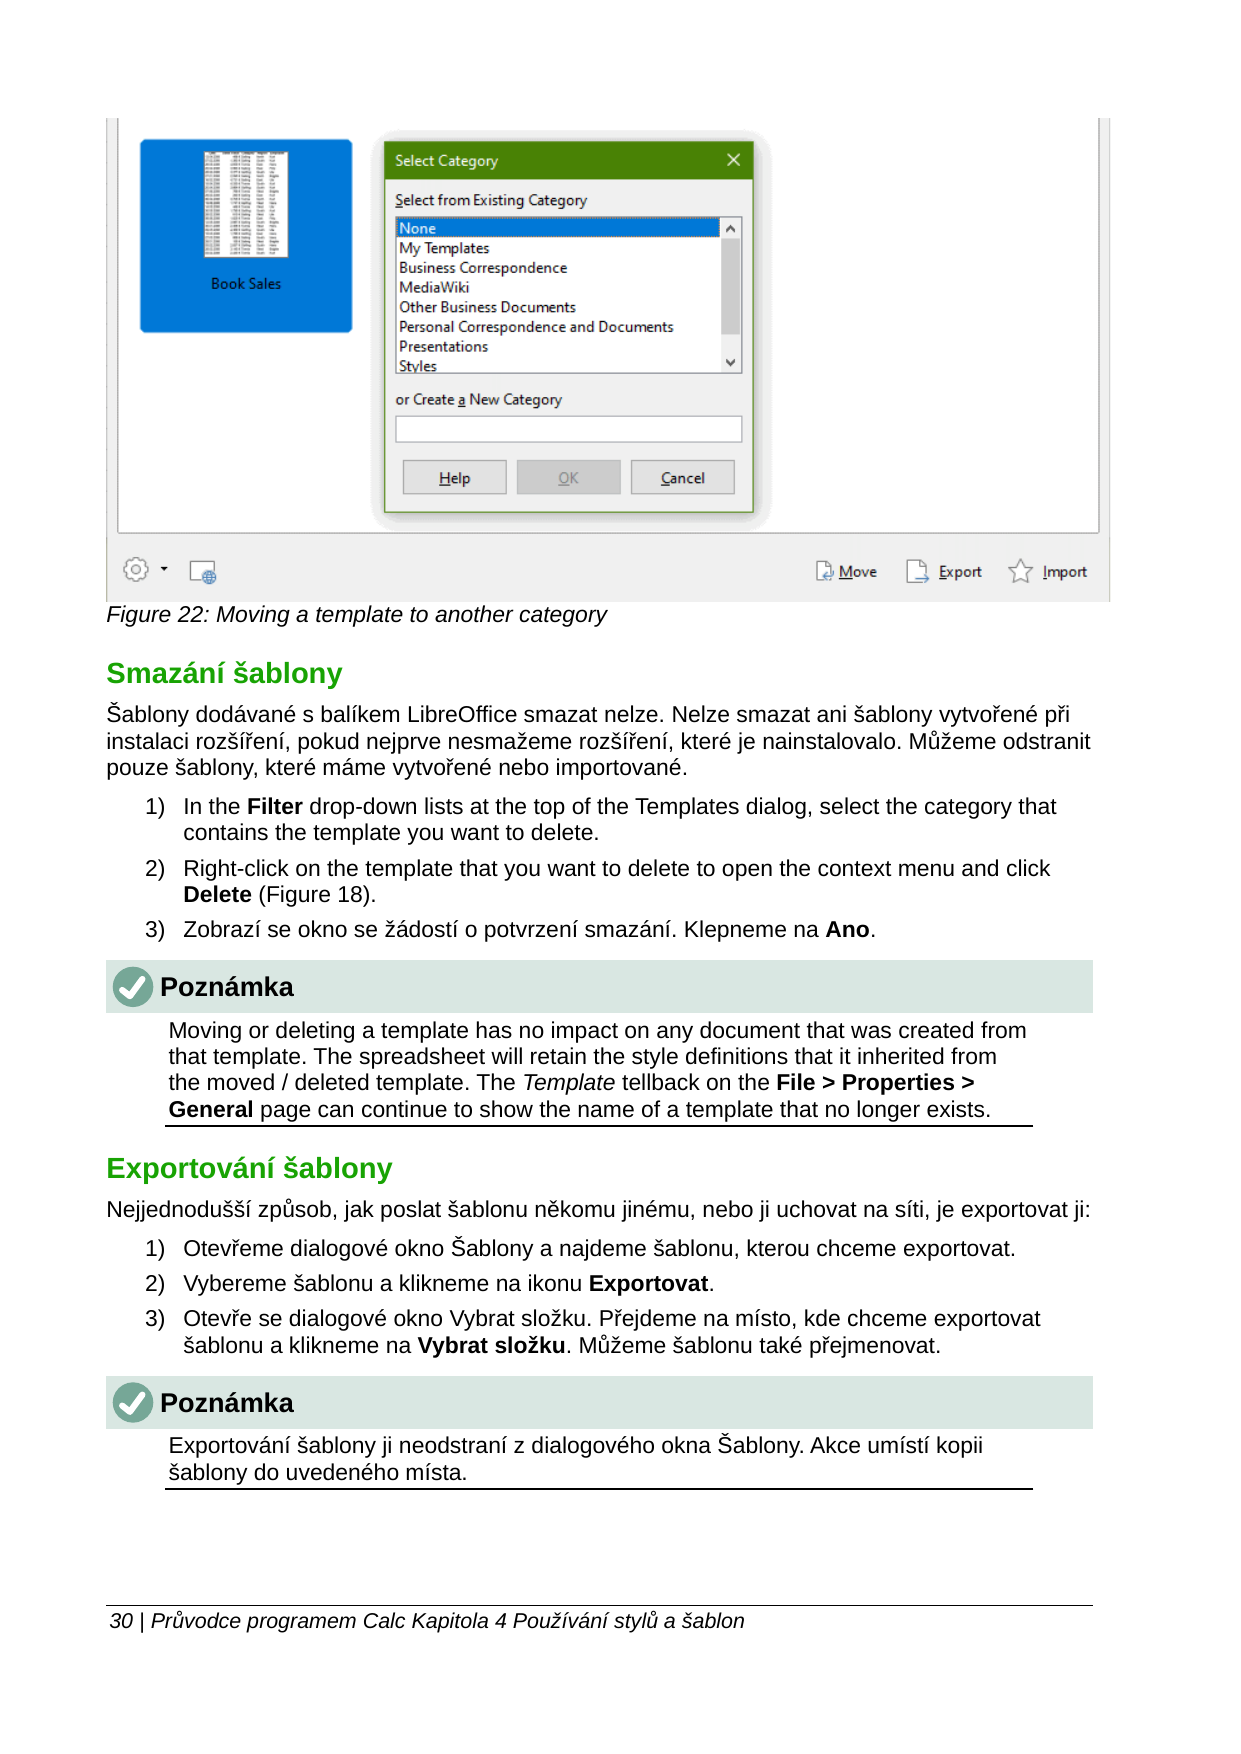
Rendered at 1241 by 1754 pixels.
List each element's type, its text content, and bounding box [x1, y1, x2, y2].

picture [106, 118, 1111, 602]
list In the Filter drop-down lists at the top of the Templates dialog, select the category that contains the template you want to delete. [165, 793, 1093, 846]
text Exportování šablony ji neodstraní z dialogového okna Šablony. Akce umístí kopii šablony do uvedeného místa. [165, 1429, 1033, 1488]
list Zobrazí se okno se žádostí o potvrzení smazání. Klepneme na Ano. [165, 916, 1093, 942]
list Šablony dodávané s balíkem LibreOffice smazat nelze. Nelze smazat ani šablony vytvořené při instalaci rozšíření, pokud nejprve nesmažeme rozšíření, které je nainstalovalo. Můžeme odstranit pouze šablony, které máme vytvořené nebo importované. [106, 701, 1093, 780]
list Right-click on the template that you want to delete to open the context menu and click Delete (Figure 18). [165, 854, 1093, 907]
list Vybereme šablonu a klikneme na ikonu Exportovat. [165, 1270, 1093, 1296]
text Moving or deleting a template has no impact on any document that was created from that template. The spreadsheet will retain the style definitions that it inherited from the moved / deleted template. The Template tellback on the File > Properties > General page can continue to show the name of a template that no longer exists. [165, 1013, 1033, 1125]
list Otevřeme dialogové okno Šablony a najdeme šablonu, kterou chceme exportovat. [165, 1235, 1093, 1261]
subtitle Poznámka [106, 1376, 1093, 1429]
list Otevře se dialogové okno Vybrat složku. Přejdeme na místo, kde chceme exportovat šablonu a klikneme na Vybrat složku. Můžeme šablonu také přejmenovat. [165, 1305, 1093, 1358]
subtitle Exportování šablony [106, 1151, 1093, 1184]
text Figure 22: Moving a template to another category [106, 602, 1110, 627]
subtitle Smazání šablony [106, 656, 1093, 689]
subtitle Poznámka [106, 960, 1093, 1013]
list Nejjednodušší způsob, jak poslat šablonu někomu jinému, nebo ji uchovat na síti, je exportovat ji: [106, 1196, 1093, 1222]
